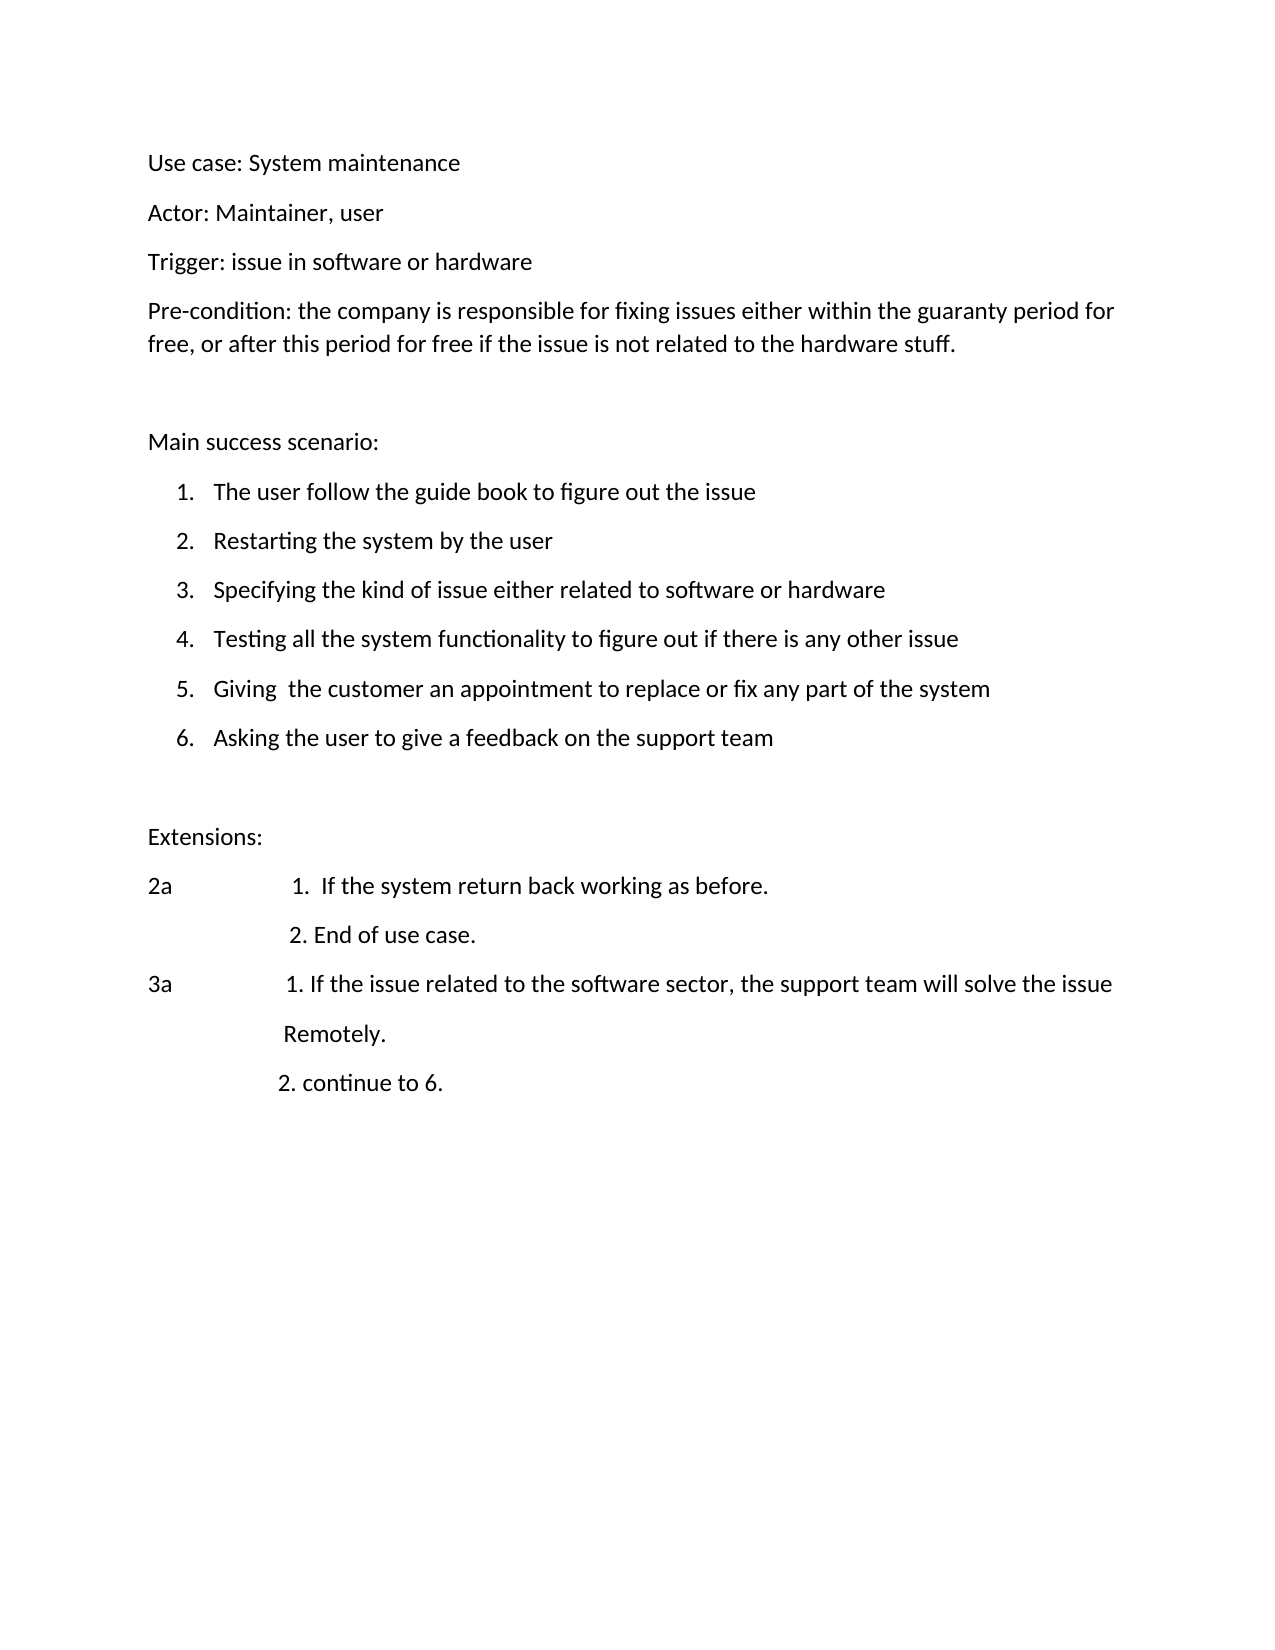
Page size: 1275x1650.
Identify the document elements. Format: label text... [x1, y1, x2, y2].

list Restarting the system by the user [176, 525, 1127, 556]
text Actor: Maintainer, user [148, 197, 1127, 227]
text 3a 1. If the issue related to the software sector, the support team will solve the issue [148, 968, 1127, 999]
list Specifying the kind of issue either related to software or hardware [176, 574, 1127, 605]
list Asking the user to give a feedback on the support team [176, 722, 1127, 753]
list Testing all the system functionality to figure out if there is any other issue [176, 624, 1127, 654]
text Main success scenario: [148, 427, 1127, 457]
text Use case: System maintenance [148, 148, 1127, 178]
text 2. continue to 6. [148, 1067, 1127, 1098]
text Trigger: issue in software or hardware [148, 246, 1127, 277]
text 2a 1. If the system return back working as before. [148, 870, 1127, 901]
list The user follow the guide book to figure out the issue [176, 476, 1127, 506]
text 2. End of use case. [148, 919, 1127, 950]
text Extensions: [148, 821, 1127, 851]
text Remotely. [148, 1018, 1127, 1048]
text Pre-condition: the company is responsible for fixing issues either within the guaranty period for free, or after this period for free if the issue is not related to the hardware stuff. [148, 295, 1127, 358]
list Giving the customer an appointment to replace or fix any part of the system [176, 673, 1127, 703]
